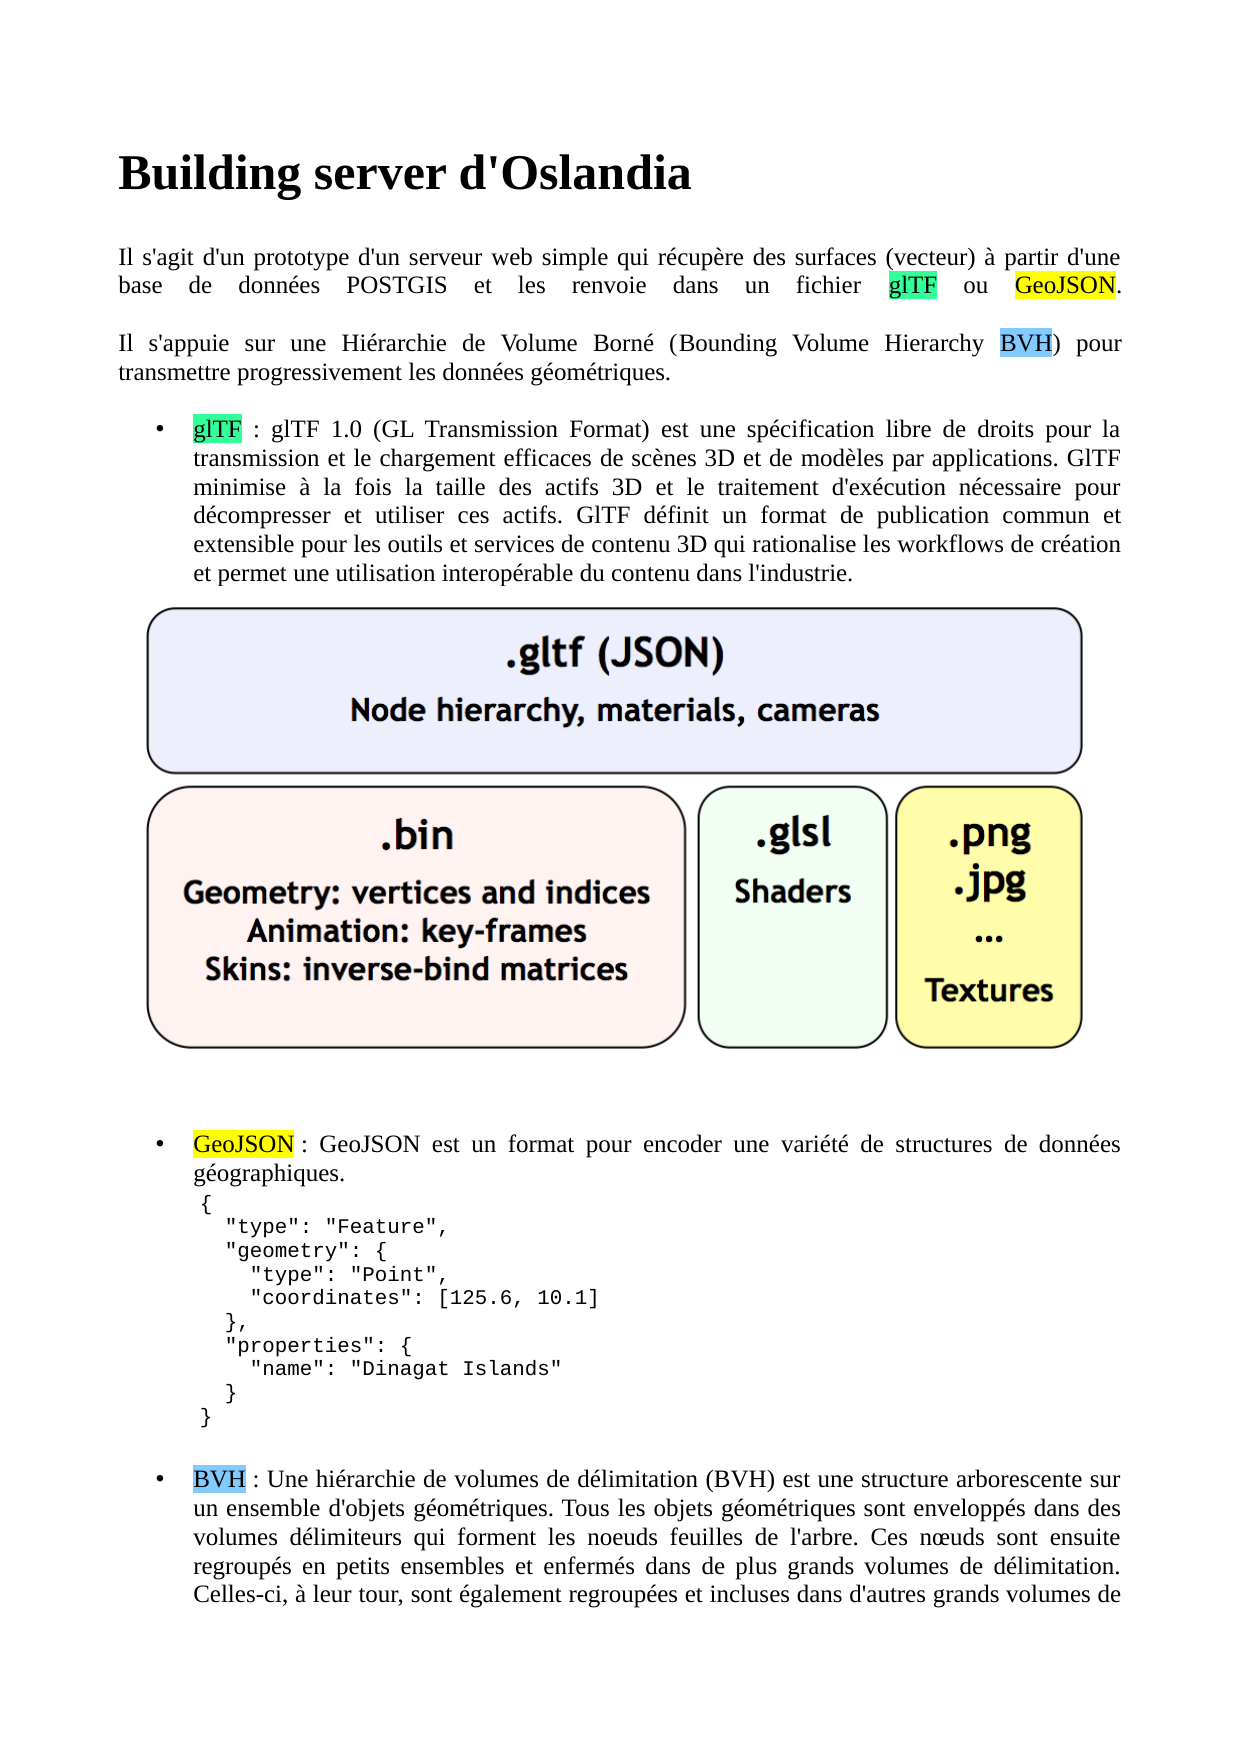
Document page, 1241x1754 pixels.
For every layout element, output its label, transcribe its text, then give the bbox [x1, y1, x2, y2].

picture [136, 586, 1104, 1072]
list GeoJSON : GeoJSON est un format pour encoder une variété de structures de données géographiques. [156, 1129, 1122, 1187]
text Il s'agit d'un prototype d'un serveur web simple qui récupère des surfaces (vecteur) à partir d'une base de données POSTGIS et les renvoie dans un fichier glTF ou GeoJSON. Il s'appuie sur une Hiérarchie de Volume Borné (Bounding Volume Hierarchy BVH) pour transmettre progressivement les données géométriques. [118, 213, 1122, 386]
list BVH : Une hiérarchie de volumes de délimitation (BVH) est une structure arborescente sur un ensemble d'objets géométriques. Tous les objets géométriques sont enveloppés dans des volumes délimiteurs qui forment les noeuds feuilles de l'arbre. Ces nœuds sont ensuite regroupés en petits ensembles et enfermés dans de plus grands volumes de délimitation. Celles-ci, à leur tour, sont également regroupées et incluses dans d'autres grands volumes de [156, 1464, 1122, 1608]
list glTF : glTF 1.0 (GL Transmission Format) est une spécification libre de droits pour la transmission et le chargement efficaces de scènes 3D et de modèles par applications. GlTF minimise à la fois la taille des actifs 3D et le traitement d'exécution nécessaire pour décompresser et utiliser ces actifs. GlTF définit un format de publication commun et extensible pour les outils et services de contenu 3D qui rationalise les workflows de création et permet une utilisation interopérable du contenu dans l'industrie. [156, 414, 1122, 587]
subtitle Building server d'Oslandia [118, 143, 1122, 201]
table_header { "type": "Feature", "geometry": { "type": "Point", "coordinates": [125.6, 10.1] }, "properties": { "name": "Dinagat Islands" } } [194, 1187, 1123, 1464]
